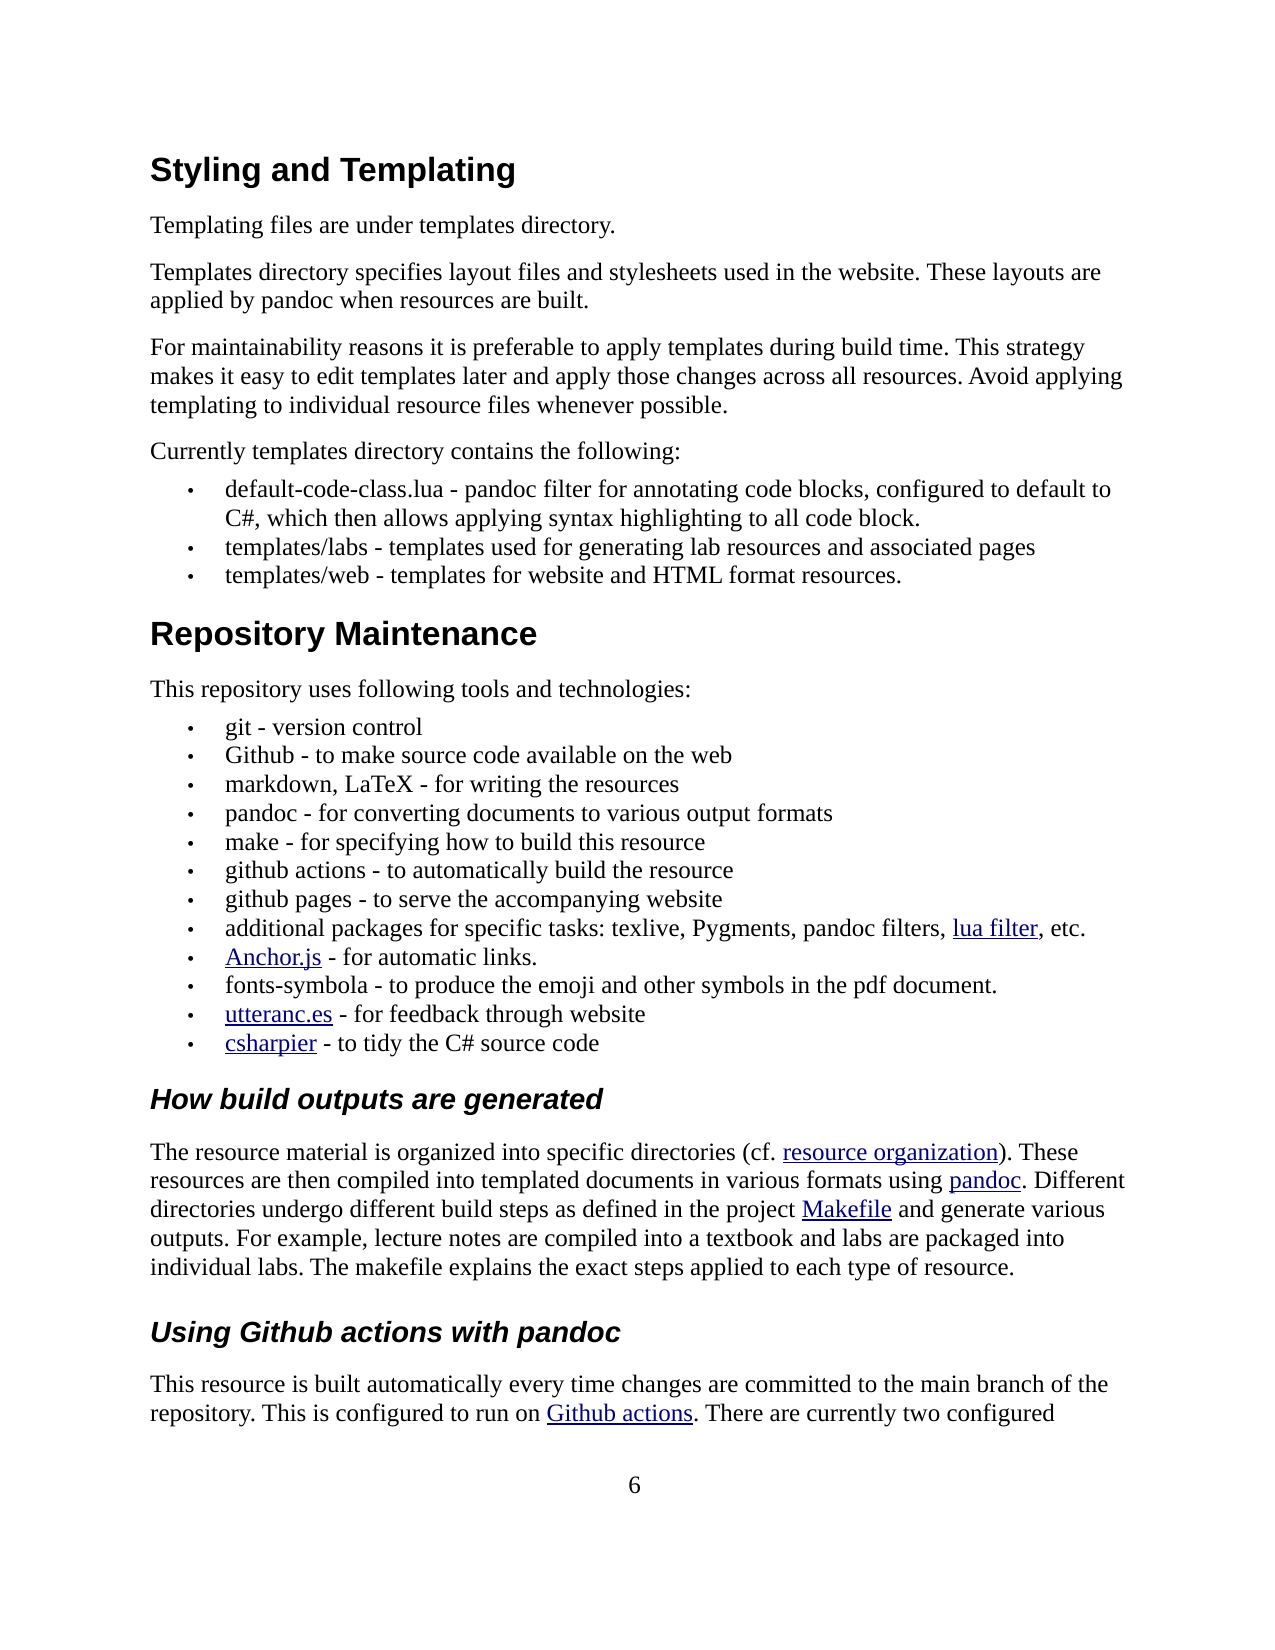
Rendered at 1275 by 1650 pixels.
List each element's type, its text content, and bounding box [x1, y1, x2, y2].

list csharpier - to tidy the C# source code [187, 1028, 1125, 1057]
list templates/web - templates for website and HTML format resources. [187, 560, 1125, 589]
list markdown, LaTeX - for writing the resources [187, 769, 1125, 798]
text Templates directory specifies layout files and stylesheets used in the website. These layouts are applied by pandoc when resources are built. [150, 257, 1125, 314]
list fonts-symbola - to produce the emoji and other symbols in the pdf document. [187, 971, 1125, 999]
subtitle Repository Maintenance [150, 614, 1125, 653]
list templates/labs - templates used for generating lab resources and associated pages [187, 532, 1125, 560]
list default-code-class.lua - pandoc filter for annotating code blocks, configured to default to C#, which then allows applying syntax highlighting to all code block. [187, 474, 1125, 532]
list git - version control [187, 712, 1125, 741]
subtitle Using Github actions with pandoc [150, 1314, 1125, 1348]
list github pages - to serve the accompanying website [187, 884, 1125, 913]
text This resource is built automatically every time changes are committed to the main branch of the repository. This is configured to run on Github actions. There are currently two configured [150, 1369, 1125, 1427]
subtitle How build outputs are generated [150, 1082, 1125, 1115]
text Currently templates directory contains the following: [150, 436, 1125, 465]
list github actions - to automatically build the resource [187, 856, 1125, 884]
text This repository uses following tools and technologies: [150, 674, 1125, 703]
subtitle Styling and Templating [150, 150, 1125, 189]
list make - for specifying how to build this resource [187, 827, 1125, 856]
text The resource material is organized into specific directories (cf. resource organization). These resources are then compiled into templated documents in various formats using pandoc. Different directories undergo different build steps as defined in the project Makefile and generate various outputs. For example, lecture notes are compiled into a textbook and labs are packaged into individual labs. The makefile explains the exact steps applied to each type of resource. [150, 1137, 1125, 1281]
list Github - to make source code available on the web [187, 741, 1125, 769]
list pandoc - for converting documents to various output formats [187, 798, 1125, 827]
text Templating files are under templates directory. [150, 210, 1125, 239]
list utteranc.es - for feedback through website [187, 999, 1125, 1028]
text For maintainability reasons it is preferable to apply templates during build time. This strategy makes it easy to edit templates later and apply those changes across all resources. Avoid applying templating to individual resource files whenever possible. [150, 332, 1125, 418]
list additional packages for specific tasks: texlive, Pygments, pandoc filters, lua filter, etc. [187, 913, 1125, 942]
list Anchor.js - for automatic links. [187, 942, 1125, 971]
